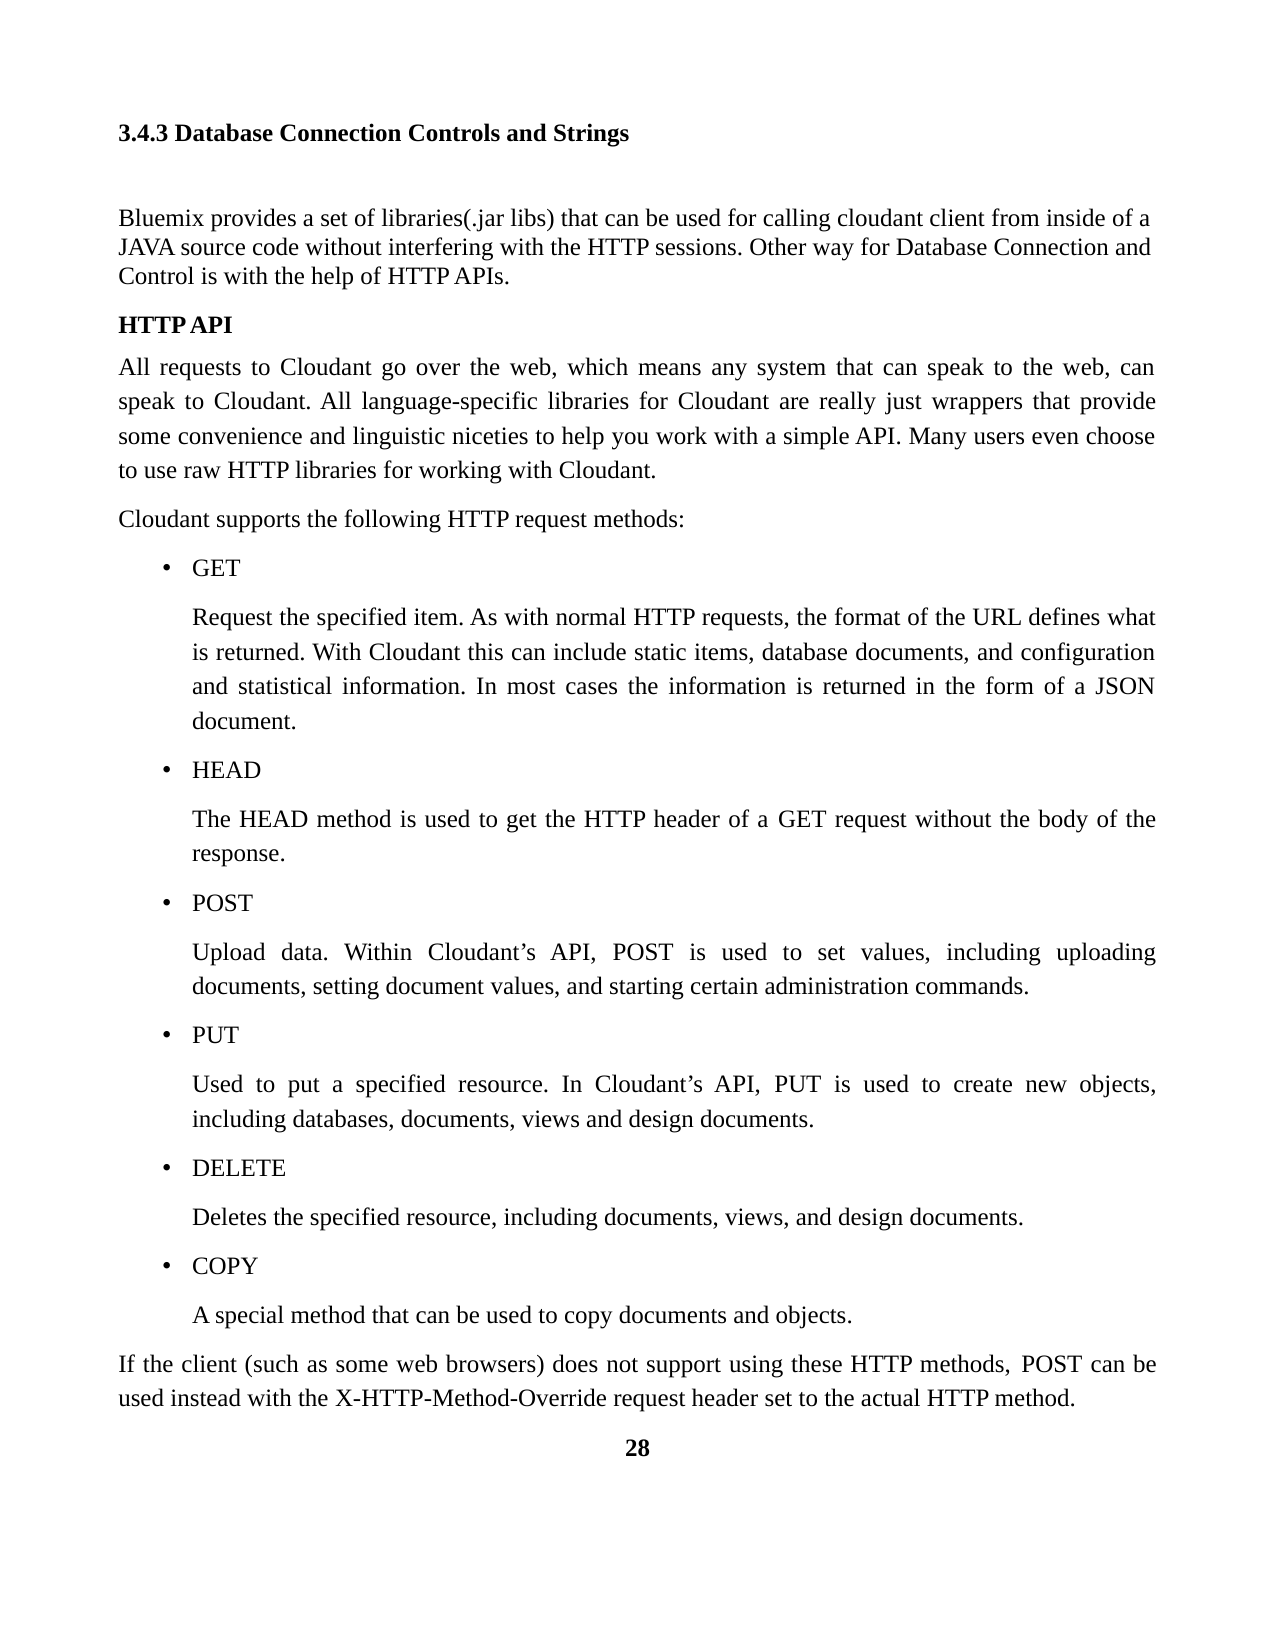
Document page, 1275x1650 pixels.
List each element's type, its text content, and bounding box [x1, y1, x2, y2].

list Used to put a specified resource. In Cloudant’s API, PUT is used to create new objects, including databases, documents, views and design documents. [162, 1069, 1157, 1132]
list HEAD [162, 755, 1157, 784]
text Cloudant supports the following HTTP request methods: [118, 504, 1157, 533]
list COPY [162, 1251, 1157, 1280]
list GET [162, 553, 1157, 582]
text 28 [118, 1433, 1157, 1461]
subtitle HTTP API [118, 311, 1157, 339]
list PUT [162, 1020, 1157, 1049]
list Request the specified item. As with normal HTTP requests, the format of the URL defines what is returned. With Cloudant this can include static items, database documents, and configuration and statistical information. In most cases the information is returned in the form of a JSON document. [162, 602, 1157, 735]
text All requests to Cloudant go over the web, which means any system that can speak to the web, can speak to Cloudant. All language-specific libraries for Cloudant are really just wrappers that provide some convenience and linguistic niceties to help you work with a simple API. Many users even choose to use raw HTTP libraries for working with Cloudant. [118, 352, 1157, 484]
list Deletes the specified resource, including documents, views, and design documents. [162, 1202, 1157, 1231]
list A special method that can be used to copy documents and objects. [162, 1300, 1157, 1329]
list The HEAD method is used to get the HTTP header of a GET request without the body of the response. [162, 804, 1157, 867]
text 3.4.3 Database Connection Controls and Strings [118, 118, 1157, 147]
text If the client (such as some web browsers) does not support using these HTTP methods, POST can be used instead with the X-HTTP-Method-Override request header set to the actual HTTP method. [118, 1349, 1157, 1412]
text Bluemix provides a set of libraries(.jar libs) that can be used for calling cloudant client from inside of a JAVA source code without interfering with the HTTP sessions. Other way for Database Connection and Control is with the help of HTTP APIs. [118, 203, 1157, 290]
list Upload data. Within Cloudant’s API, POST is used to set values, including uploading documents, setting document values, and starting certain administration commands. [162, 937, 1157, 1000]
list POST [162, 888, 1157, 916]
list DELETE [162, 1153, 1157, 1182]
